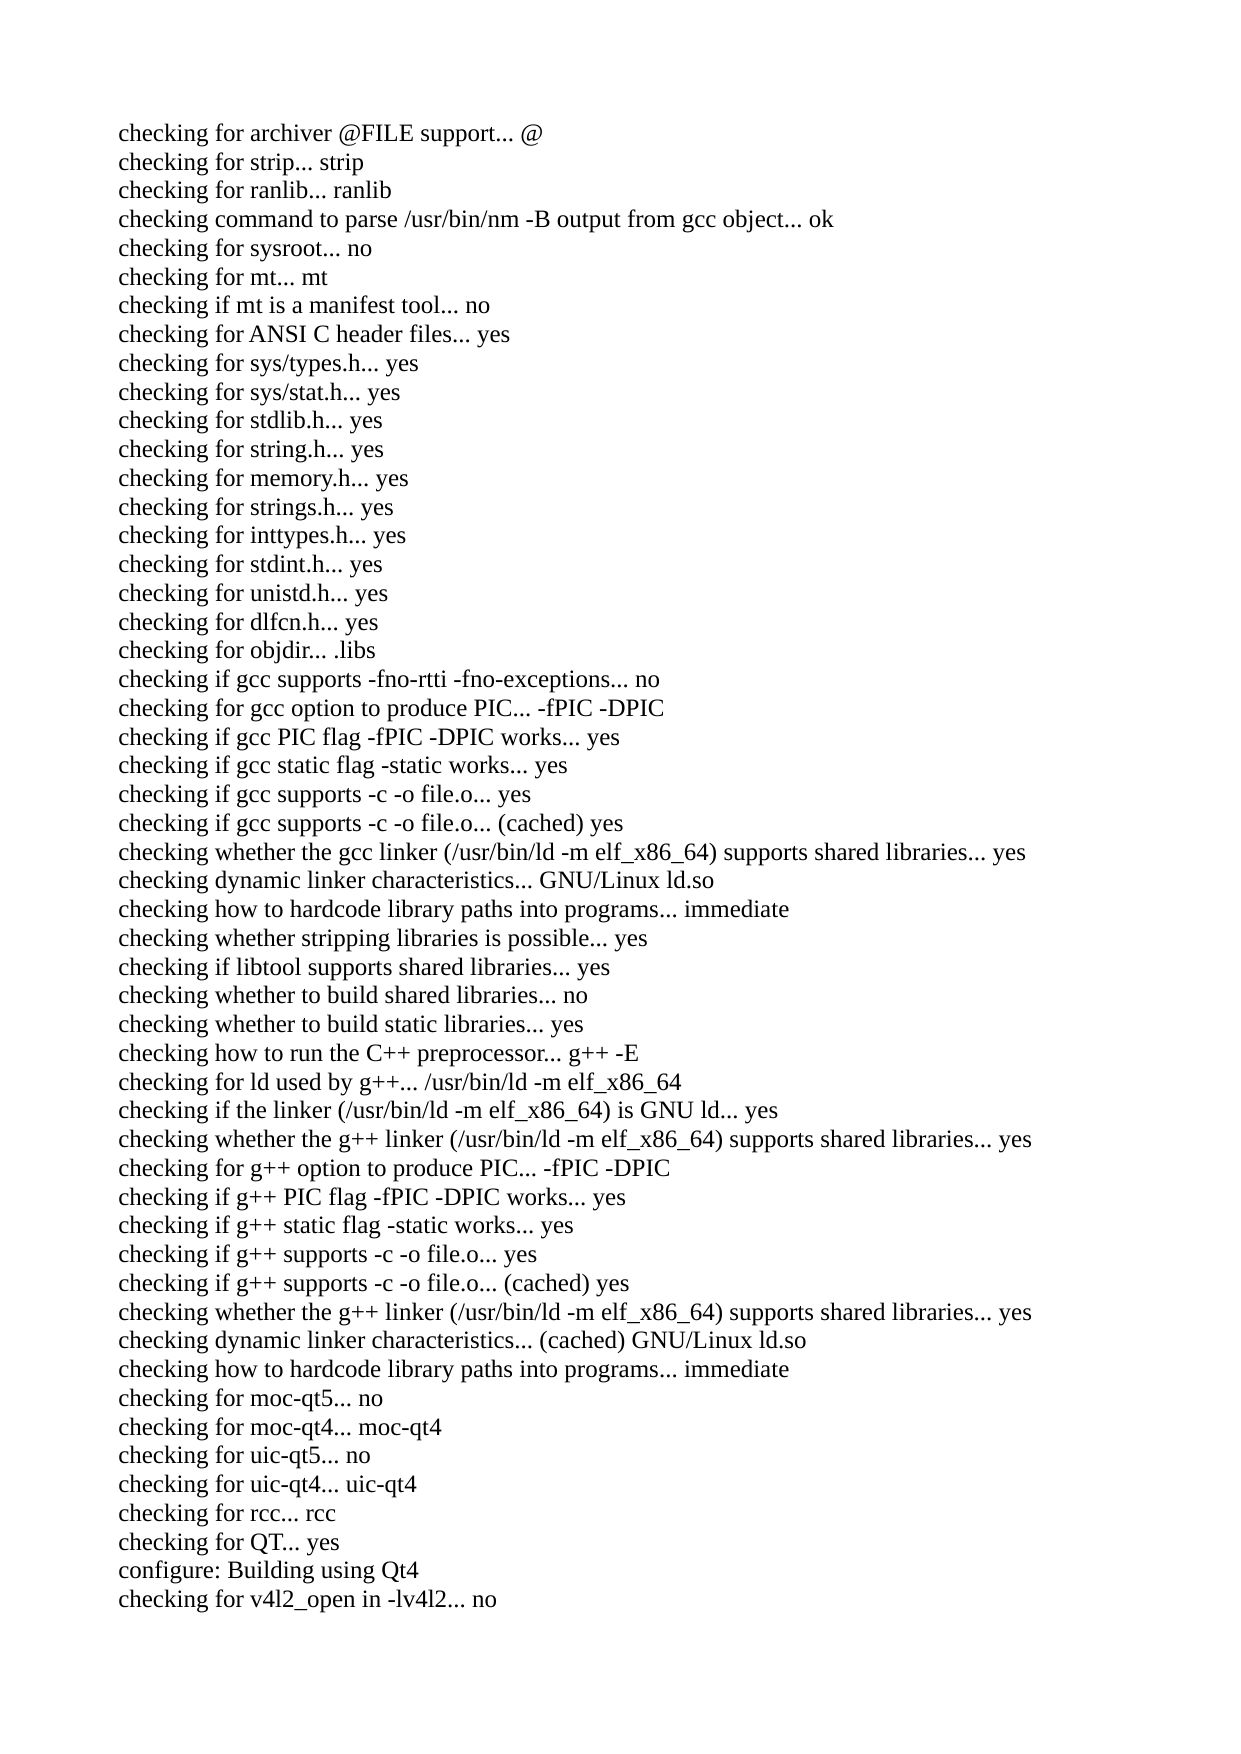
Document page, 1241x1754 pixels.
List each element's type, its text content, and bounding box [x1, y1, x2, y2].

text checking for ld used by g++... /usr/bin/ld -m elf_x86_64 [118, 1067, 1122, 1096]
text checking for sysroot... no [118, 233, 1122, 262]
text checking dynamic linker characteristics... GNU/Linux ld.so [118, 866, 1122, 894]
text configure: Building using Qt4 [118, 1556, 1122, 1584]
text checking for sys/types.h... yes [118, 348, 1122, 377]
text checking dynamic linker characteristics... (cached) GNU/Linux ld.so [118, 1326, 1122, 1354]
text checking for sys/stat.h... yes [118, 377, 1122, 406]
text checking if gcc supports -c -o file.o... yes [118, 779, 1122, 808]
text checking if g++ static flag -static works... yes [118, 1211, 1122, 1239]
text checking how to hardcode library paths into programs... immediate [118, 1354, 1122, 1383]
text checking if libtool supports shared libraries... yes [118, 952, 1122, 981]
text checking for ANSI C header files... yes [118, 319, 1122, 348]
text checking for objdir... .libs [118, 636, 1122, 664]
text checking whether to build static libraries... yes [118, 1009, 1122, 1038]
text checking if g++ PIC flag -fPIC -DPIC works... yes [118, 1182, 1122, 1211]
text checking for uic-qt5... no [118, 1441, 1122, 1469]
text checking for stdint.h... yes [118, 549, 1122, 578]
text checking if g++ supports -c -o file.o... yes [118, 1239, 1122, 1268]
text checking for ranlib... ranlib [118, 176, 1122, 204]
text checking for v4l2_open in -lv4l2... no [118, 1584, 1122, 1613]
text checking for mt... mt [118, 262, 1122, 291]
text checking command to parse /usr/bin/nm -B output from gcc object... ok [118, 204, 1122, 233]
text checking whether the g++ linker (/usr/bin/ld -m elf_x86_64) supports shared libraries... yes [118, 1124, 1122, 1153]
text checking for dlfcn.h... yes [118, 607, 1122, 636]
text checking for memory.h... yes [118, 463, 1122, 492]
text checking for uic-qt4... uic-qt4 [118, 1469, 1122, 1498]
text checking for moc-qt4... moc-qt4 [118, 1412, 1122, 1441]
text checking for string.h... yes [118, 434, 1122, 463]
text checking for gcc option to produce PIC... -fPIC -DPIC [118, 693, 1122, 722]
text checking whether to build shared libraries... no [118, 981, 1122, 1009]
text checking for unistd.h... yes [118, 578, 1122, 607]
text checking whether the g++ linker (/usr/bin/ld -m elf_x86_64) supports shared libraries... yes [118, 1297, 1122, 1326]
text checking if gcc PIC flag -fPIC -DPIC works... yes [118, 722, 1122, 751]
text checking how to hardcode library paths into programs... immediate [118, 894, 1122, 923]
text checking for inttypes.h... yes [118, 521, 1122, 549]
text checking whether the gcc linker (/usr/bin/ld -m elf_x86_64) supports shared libraries... yes [118, 837, 1122, 866]
text checking if mt is a manifest tool... no [118, 291, 1122, 319]
text checking if gcc supports -c -o file.o... (cached) yes [118, 808, 1122, 837]
text checking for moc-qt5... no [118, 1383, 1122, 1412]
text checking if gcc supports -fno-rtti -fno-exceptions... no [118, 664, 1122, 693]
text checking for archiver @FILE support... @ [118, 118, 1122, 147]
text checking for g++ option to produce PIC... -fPIC -DPIC [118, 1153, 1122, 1182]
text checking how to run the C++ preprocessor... g++ -E [118, 1038, 1122, 1067]
text checking for rcc... rcc [118, 1498, 1122, 1527]
text checking for strings.h... yes [118, 492, 1122, 521]
text checking for QT... yes [118, 1527, 1122, 1556]
text checking for stdlib.h... yes [118, 406, 1122, 434]
text checking if the linker (/usr/bin/ld -m elf_x86_64) is GNU ld... yes [118, 1096, 1122, 1124]
text checking whether stripping libraries is possible... yes [118, 923, 1122, 952]
text checking if g++ supports -c -o file.o... (cached) yes [118, 1268, 1122, 1297]
text checking for strip... strip [118, 147, 1122, 176]
text checking if gcc static flag -static works... yes [118, 751, 1122, 779]
